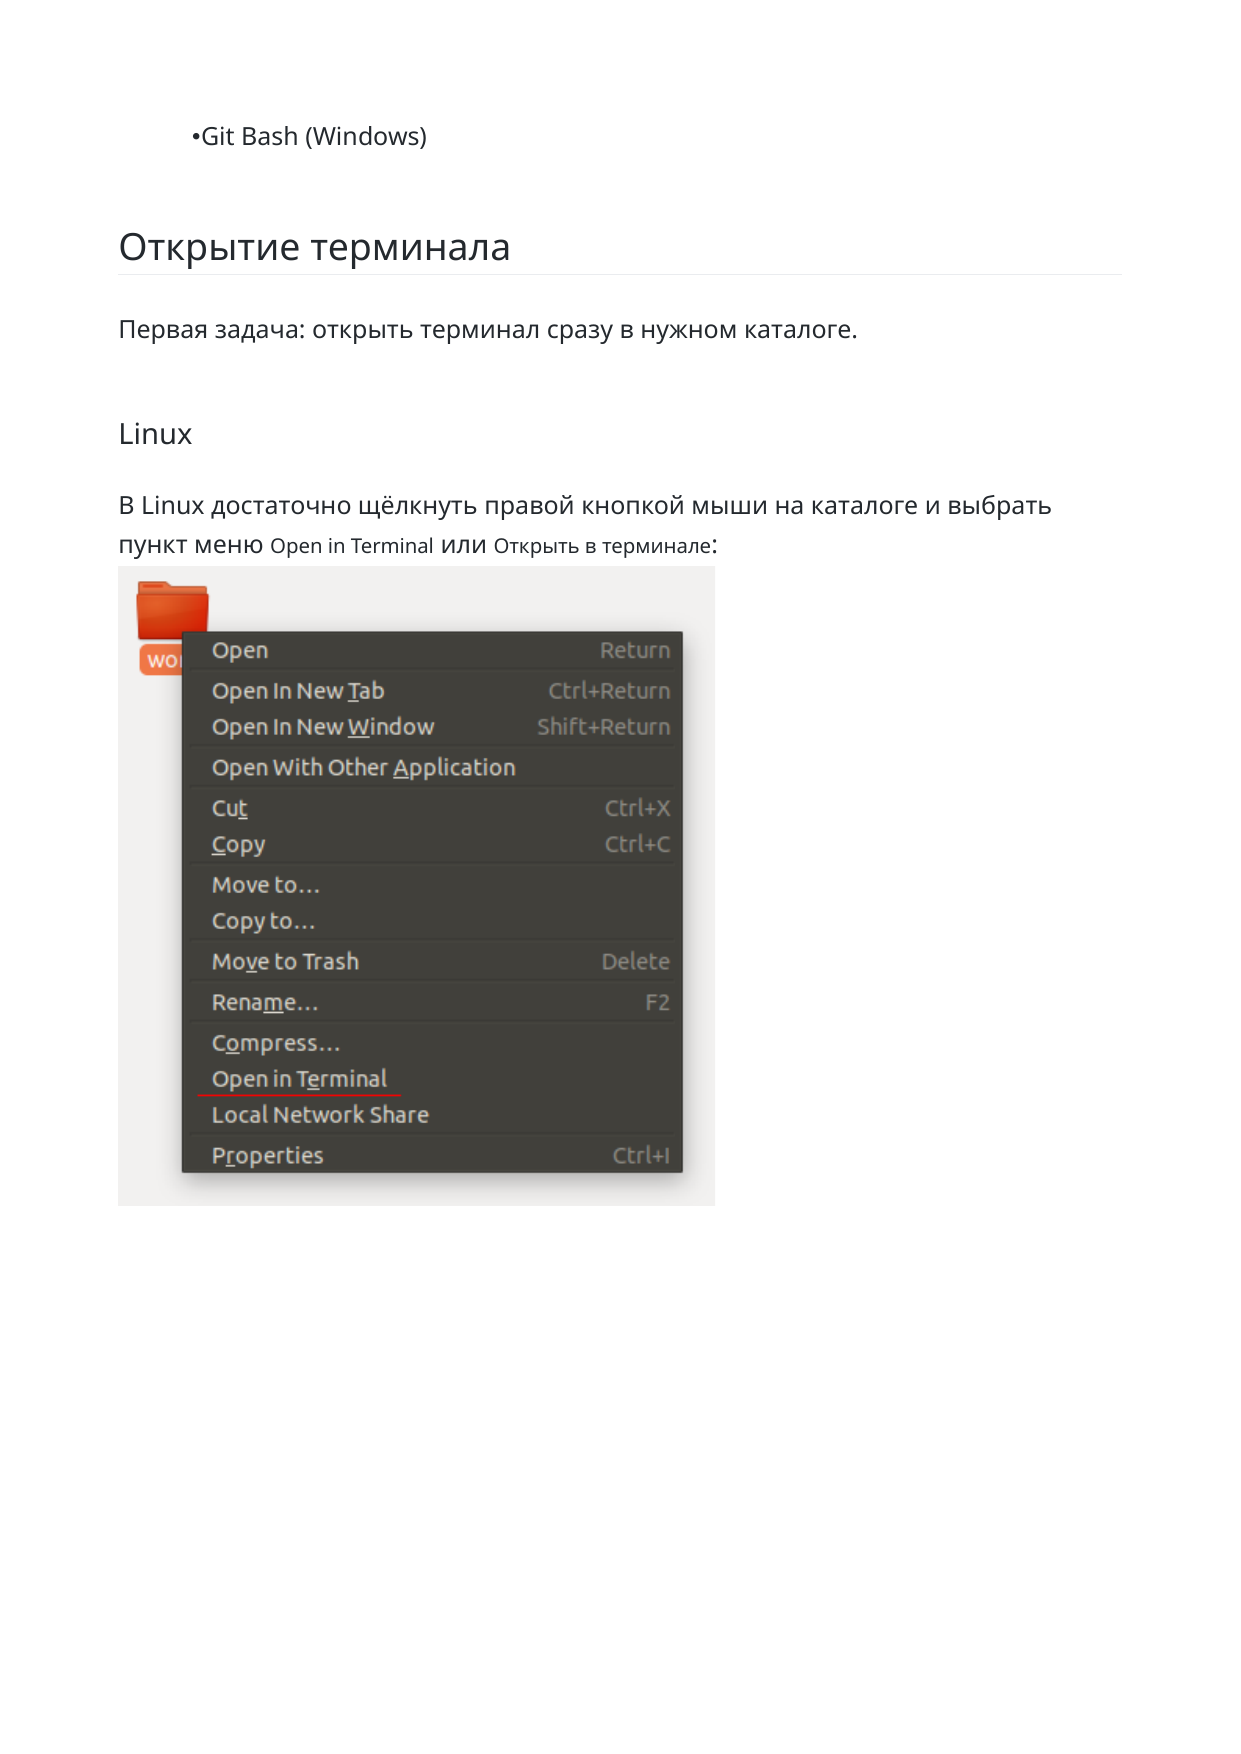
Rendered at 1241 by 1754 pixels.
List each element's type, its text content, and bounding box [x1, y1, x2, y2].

text В Linux достаточно щёлкнуть правой кнопкой мыши на каталоге и выбрать пункт меню Open in Terminal или Открыть в терминале: [118, 488, 1122, 561]
picture [118, 566, 715, 1206]
subtitle Linux [118, 413, 1122, 453]
list Git Bash (Windows) [118, 118, 1122, 152]
subtitle Открытие терминала [118, 220, 1122, 274]
text Первая задача: открыть терминал сразу в нужном каталоге. [118, 312, 1122, 346]
